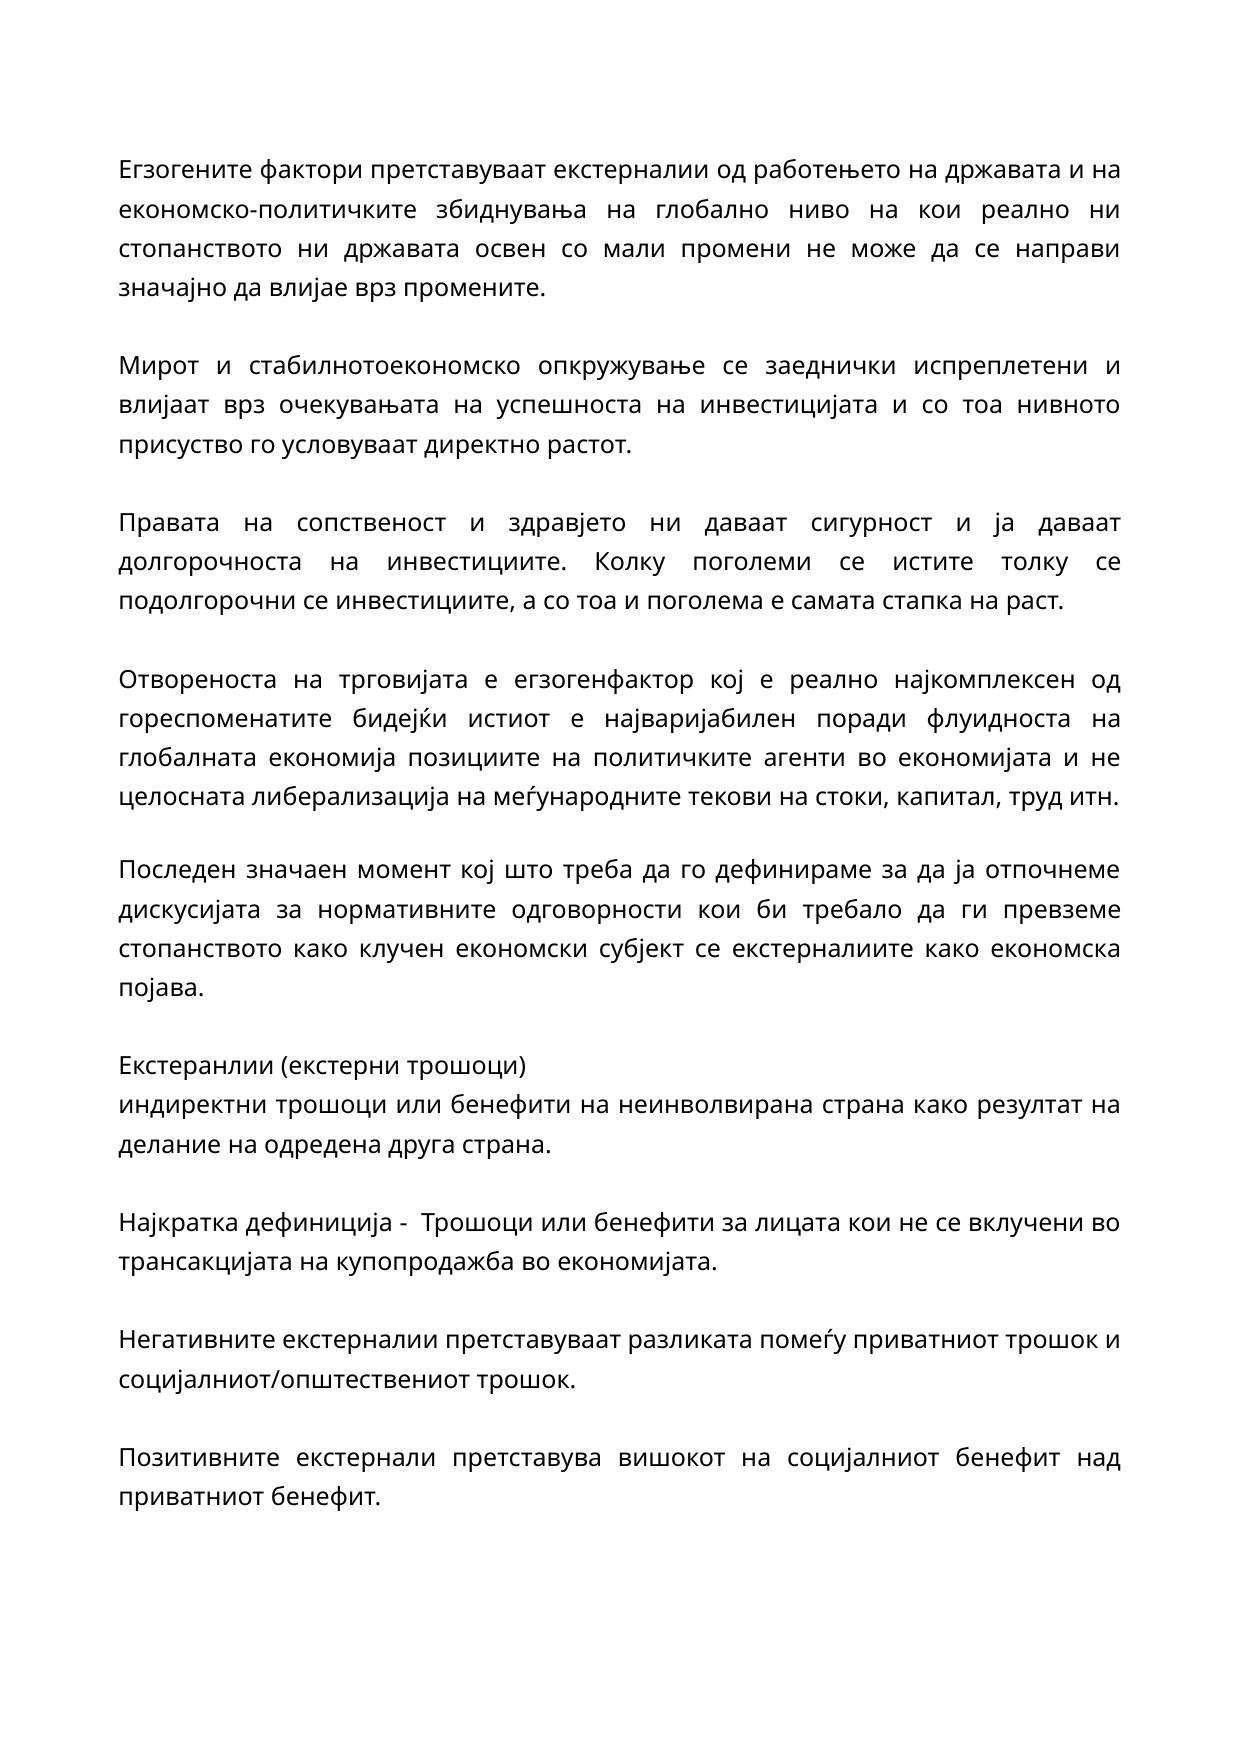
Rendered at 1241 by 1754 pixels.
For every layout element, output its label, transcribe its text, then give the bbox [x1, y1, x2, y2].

text Мирот и стабилнотоекономско опкружување се заеднички испреплетени и влијаат врз очекувањата на успешноста на инвестицијата и со тоа нивното присуство го условуваат директно растот. [118, 348, 1122, 460]
text Последен значаен момент кој што треба да го дефинираме за да ја отпочнеме дискусијата за нормативните одговорности кои би требало да ги превземе стопанството како клучен економски субјект се екстерналиите како економска појава. [118, 852, 1122, 1004]
text Позитивните екстернали претставува вишокот на социјалниот бенефит над приватниот бенефит. [118, 1439, 1122, 1513]
text индиректни трошоци или бенефити на неинволвирана страна како резултат на делание на одредена друга страна. [118, 1087, 1122, 1160]
text Отвореноста на трговијата е егзогенфактор кој е реално најкомплексен од гореспоменатите бидејќи истиот е најваријабилен поради флуидноста на глобалната економија позициите на политичките агенти во економијата и не целосната либерализација на меѓународните текови на стоки, капитал, труд итн. [118, 661, 1122, 813]
text Најкратка дефиниција - Трошоци или бенефити за лицата кои не се вклучени во трансакцијата на купопродажба во економијата. [118, 1204, 1122, 1278]
text Правата на сопственост и здравјето ни даваат сигурност и ја даваат долгорочноста на инвестициите. Колку поголеми се истите толку се подолгорочни се инвестициите, а со тоа и поголема е самата стапка на раст. [118, 505, 1122, 617]
text Екстеранлии (екстерни трошоци) [118, 1048, 1122, 1082]
text Негативните екстерналии претставуваат разликата помеѓу приватниот трошок и социјалниот/општествениот трошок. [118, 1322, 1122, 1395]
text Егзогените фактори претставуваат екстерналии од работењето на државата и на економско-политичките збиднувања на глобално ниво на кои реално ни стопанството ни државата освен со мали промени не може да се направи значајно да влијае врз промените. [118, 152, 1122, 304]
